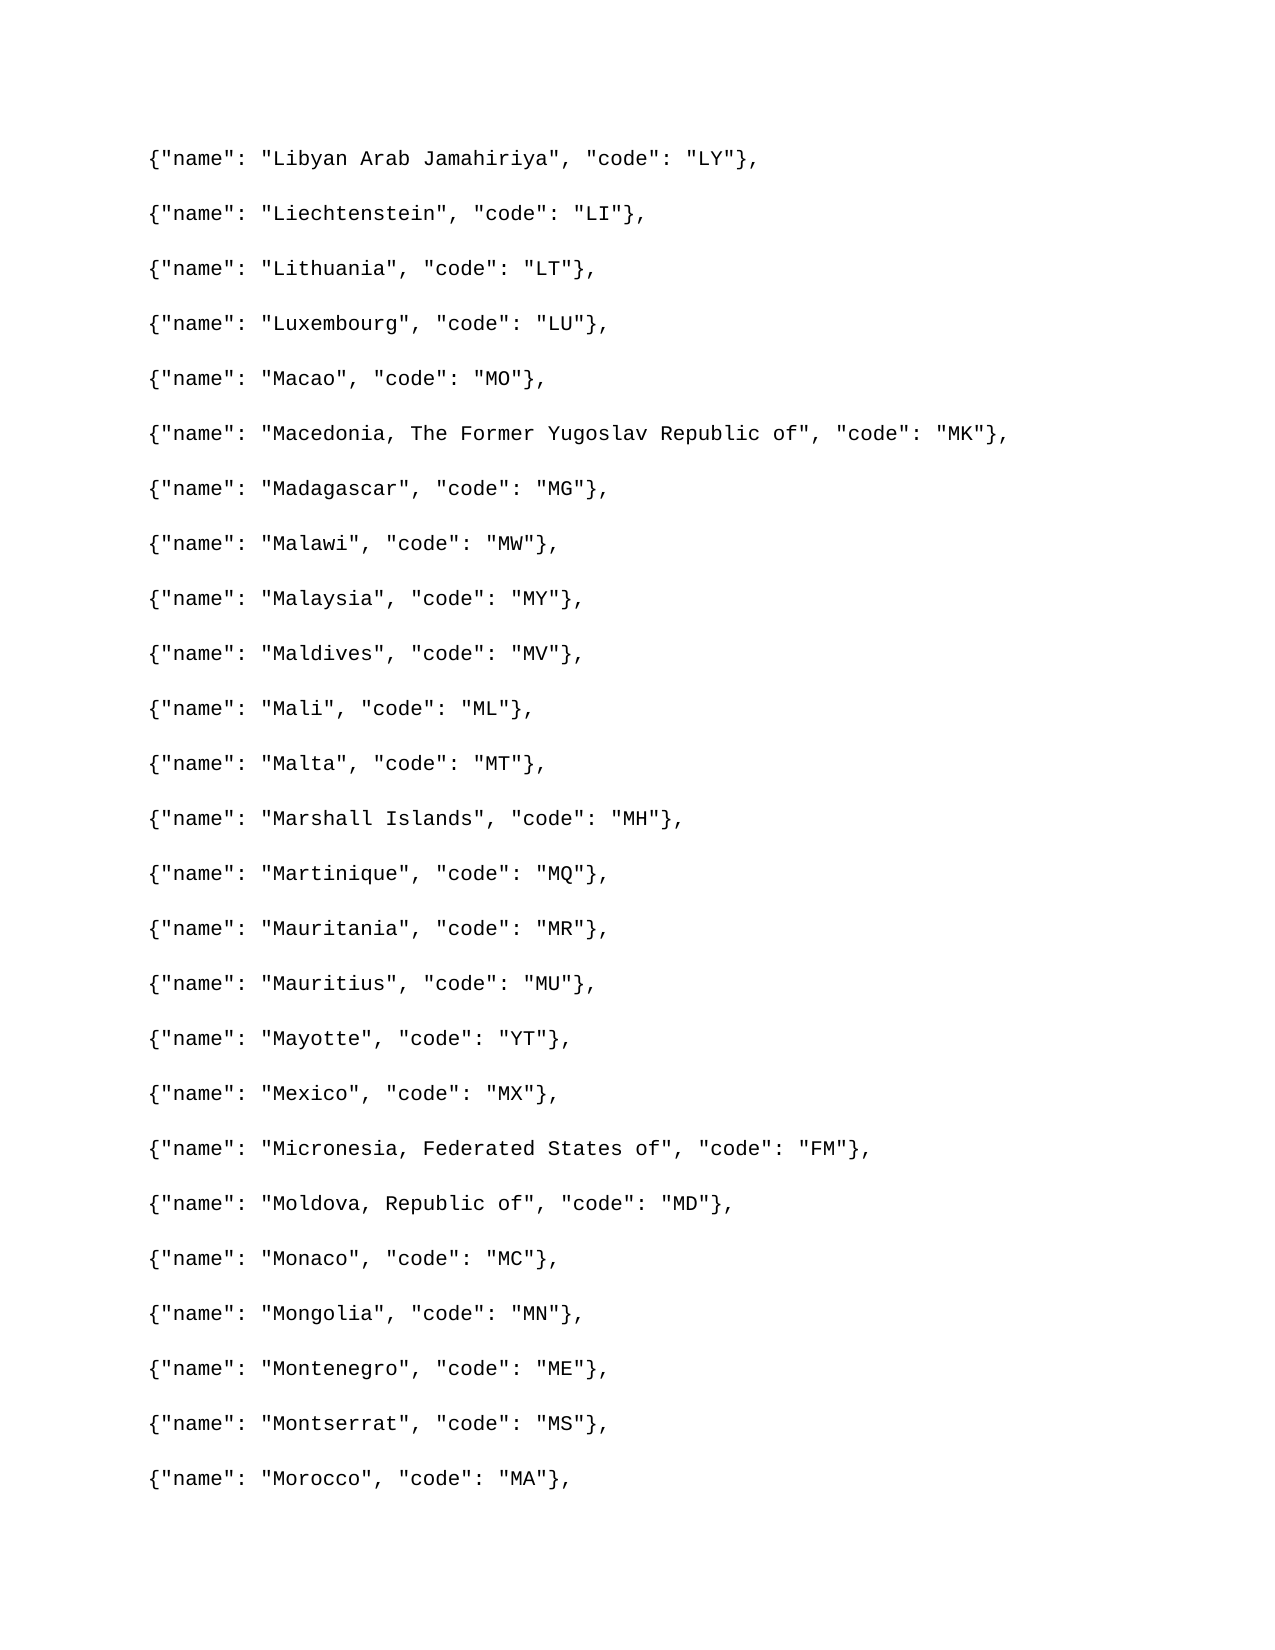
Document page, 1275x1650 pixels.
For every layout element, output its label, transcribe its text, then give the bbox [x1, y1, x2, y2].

text {"name": "Malaysia", "code": "MY"}, [148, 588, 1127, 611]
text {"name": "Marshall Islands", "code": "MH"}, [148, 808, 1127, 831]
text {"name": "Mongolia", "code": "MN"}, [148, 1303, 1127, 1326]
text {"name": "Monaco", "code": "MC"}, [148, 1248, 1127, 1271]
text {"name": "Maldives", "code": "MV"}, [148, 643, 1127, 666]
text {"name": "Mauritania", "code": "MR"}, [148, 918, 1127, 941]
text {"name": "Madagascar", "code": "MG"}, [148, 478, 1127, 501]
text {"name": "Macedonia, The Former Yugoslav Republic of", "code": "MK"}, [148, 423, 1127, 446]
text {"name": "Montserrat", "code": "MS"}, [148, 1413, 1127, 1436]
text {"name": "Luxembourg", "code": "LU"}, [148, 313, 1127, 336]
text {"name": "Mayotte", "code": "YT"}, [148, 1028, 1127, 1051]
text {"name": "Morocco", "code": "MA"}, [148, 1468, 1127, 1491]
text {"name": "Mexico", "code": "MX"}, [148, 1083, 1127, 1106]
text {"name": "Malta", "code": "MT"}, [148, 753, 1127, 776]
text {"name": "Lithuania", "code": "LT"}, [148, 258, 1127, 281]
text {"name": "Macao", "code": "MO"}, [148, 368, 1127, 391]
text {"name": "Mauritius", "code": "MU"}, [148, 973, 1127, 996]
text {"name": "Mali", "code": "ML"}, [148, 698, 1127, 721]
text {"name": "Martinique", "code": "MQ"}, [148, 863, 1127, 886]
text {"name": "Liechtenstein", "code": "LI"}, [148, 203, 1127, 226]
text {"name": "Montenegro", "code": "ME"}, [148, 1358, 1127, 1381]
text {"name": "Micronesia, Federated States of", "code": "FM"}, [148, 1138, 1127, 1161]
text {"name": "Moldova, Republic of", "code": "MD"}, [148, 1193, 1127, 1216]
text {"name": "Malawi", "code": "MW"}, [148, 533, 1127, 556]
text {"name": "Libyan Arab Jamahiriya", "code": "LY"}, [148, 148, 1127, 171]
